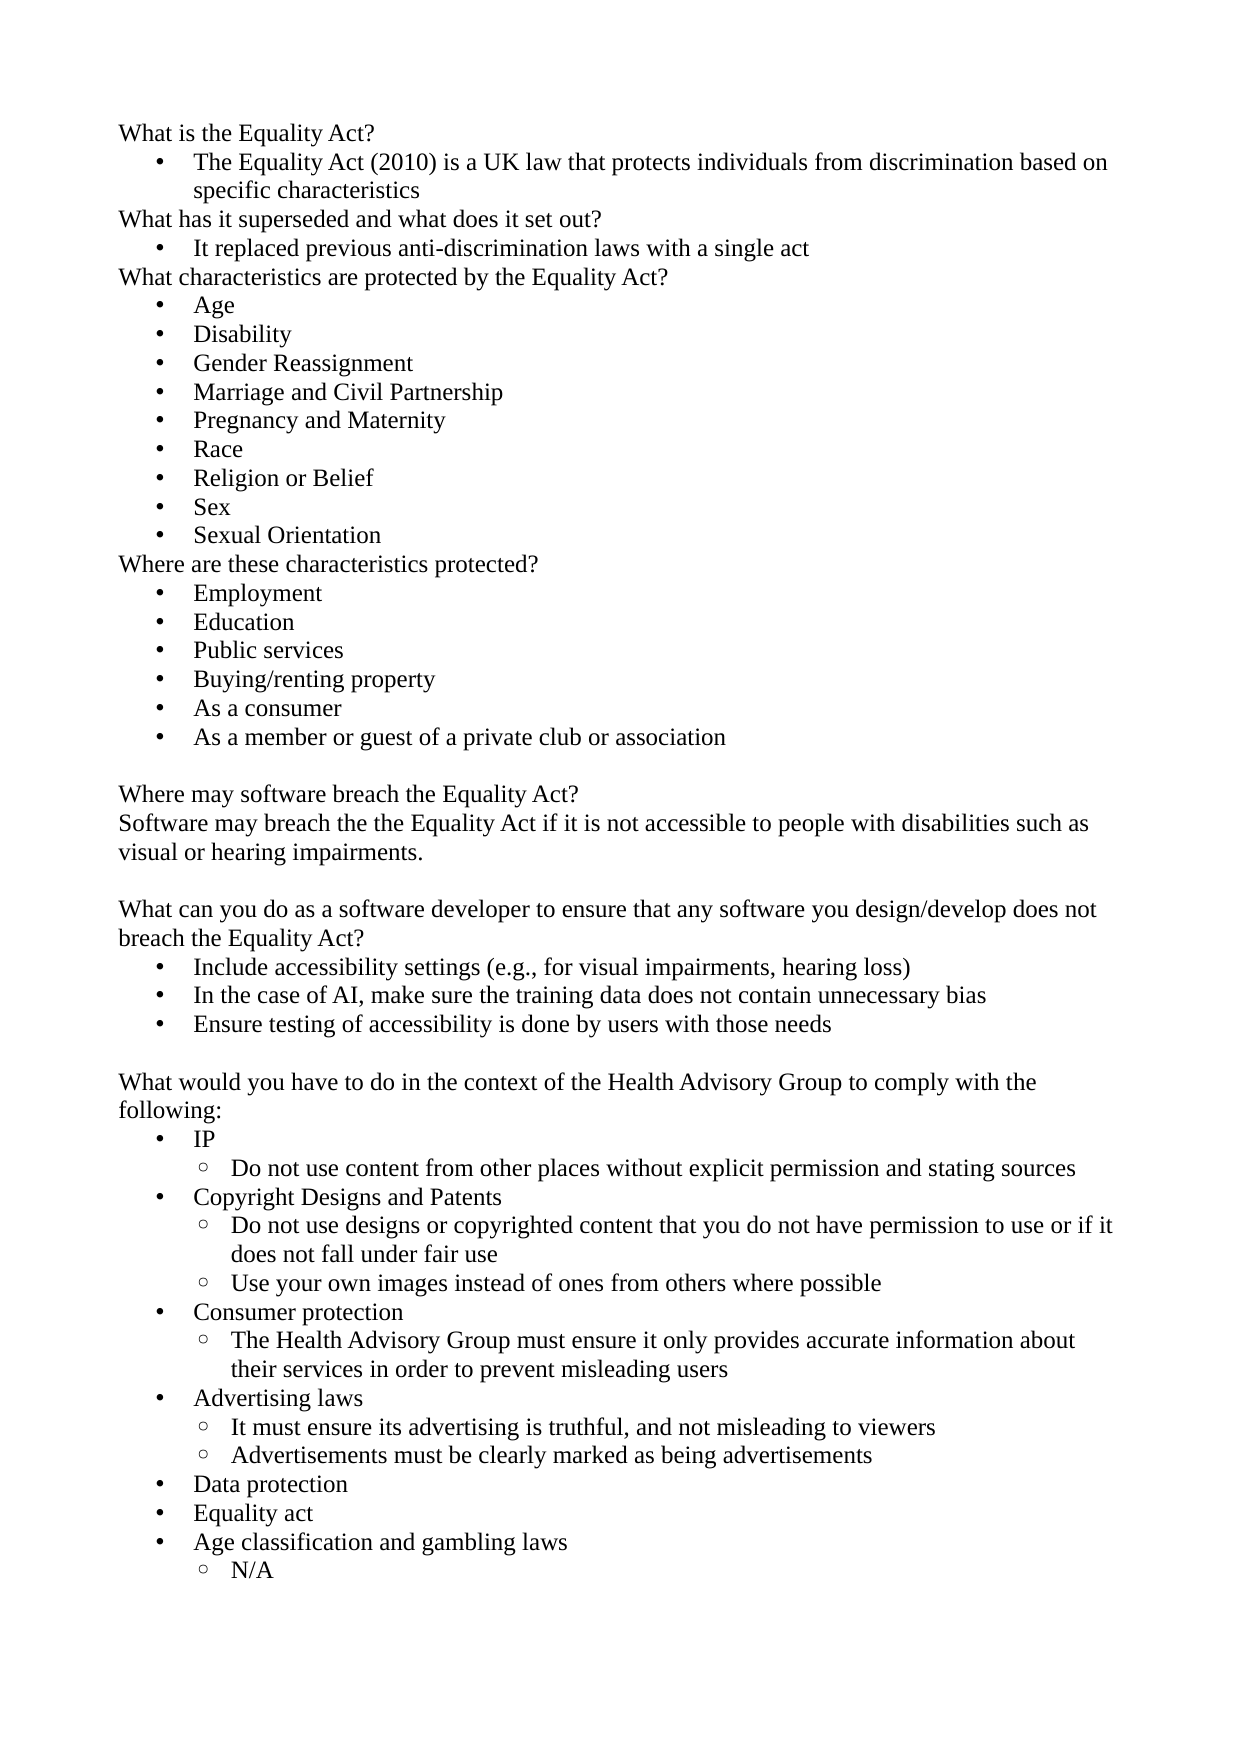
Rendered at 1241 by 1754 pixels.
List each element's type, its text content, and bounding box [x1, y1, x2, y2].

list N/A [193, 1556, 1122, 1584]
list Buying/renting property [156, 664, 1122, 693]
list Consumer protection [156, 1297, 1122, 1326]
text Where may software breach the Equality Act? [118, 779, 1122, 808]
list The Health Advisory Group must ensure it only provides accurate information about their services in order to prevent misleading users [193, 1326, 1122, 1383]
list Do not use content from other places without explicit permission and stating sources [193, 1153, 1122, 1182]
text What is the Equality Act? [118, 118, 1122, 147]
list Age [156, 291, 1122, 319]
list Ensure testing of accessibility is done by users with those needs [156, 1009, 1122, 1038]
list Disability [156, 319, 1122, 348]
list In the case of AI, make sure the training data does not contain unnecessary bias [156, 981, 1122, 1009]
list IP [156, 1124, 1122, 1153]
list Race [156, 434, 1122, 463]
list Sexual Orientation [156, 521, 1122, 549]
list Pregnancy and Maternity [156, 406, 1122, 434]
list Copyright Designs and Patents [156, 1182, 1122, 1211]
list Marriage and Civil Partnership [156, 377, 1122, 406]
list Sex [156, 492, 1122, 521]
text What would you have to do in the context of the Health Advisory Group to comply with the following: [118, 1067, 1122, 1124]
list It replaced previous anti-discrimination laws with a single act [156, 233, 1122, 262]
list Use your own images instead of ones from others where possible [193, 1268, 1122, 1297]
list Employment [156, 578, 1122, 607]
list As a member or guest of a private club or association [156, 722, 1122, 751]
list Data protection [156, 1469, 1122, 1498]
list Age classification and gambling laws [156, 1527, 1122, 1556]
list The Equality Act (2010) is a UK law that protects individuals from discrimination based on specific characteristics [156, 147, 1122, 204]
list Equality act [156, 1498, 1122, 1527]
list Include accessibility settings (e.g., for visual impairments, hearing loss) [156, 952, 1122, 981]
list Advertisements must be clearly marked as being advertisements [193, 1441, 1122, 1469]
list Education [156, 607, 1122, 636]
list It must ensure its advertising is truthful, and not misleading to viewers [193, 1412, 1122, 1441]
text Software may breach the the Equality Act if it is not accessible to people with disabilities such as visual or hearing impairments. [118, 808, 1122, 866]
text Where are these characteristics protected? [118, 549, 1122, 578]
list As a consumer [156, 693, 1122, 722]
list Gender Reassignment [156, 348, 1122, 377]
text What characteristics are protected by the Equality Act? [118, 262, 1122, 291]
list Advertising laws [156, 1383, 1122, 1412]
list Public services [156, 636, 1122, 664]
list Do not use designs or copyrighted content that you do not have permission to use or if it does not fall under fair use [193, 1211, 1122, 1268]
text What has it superseded and what does it set out? [118, 204, 1122, 233]
text What can you do as a software developer to ensure that any software you design/develop does not breach the Equality Act? [118, 894, 1122, 952]
list Religion or Belief [156, 463, 1122, 492]
